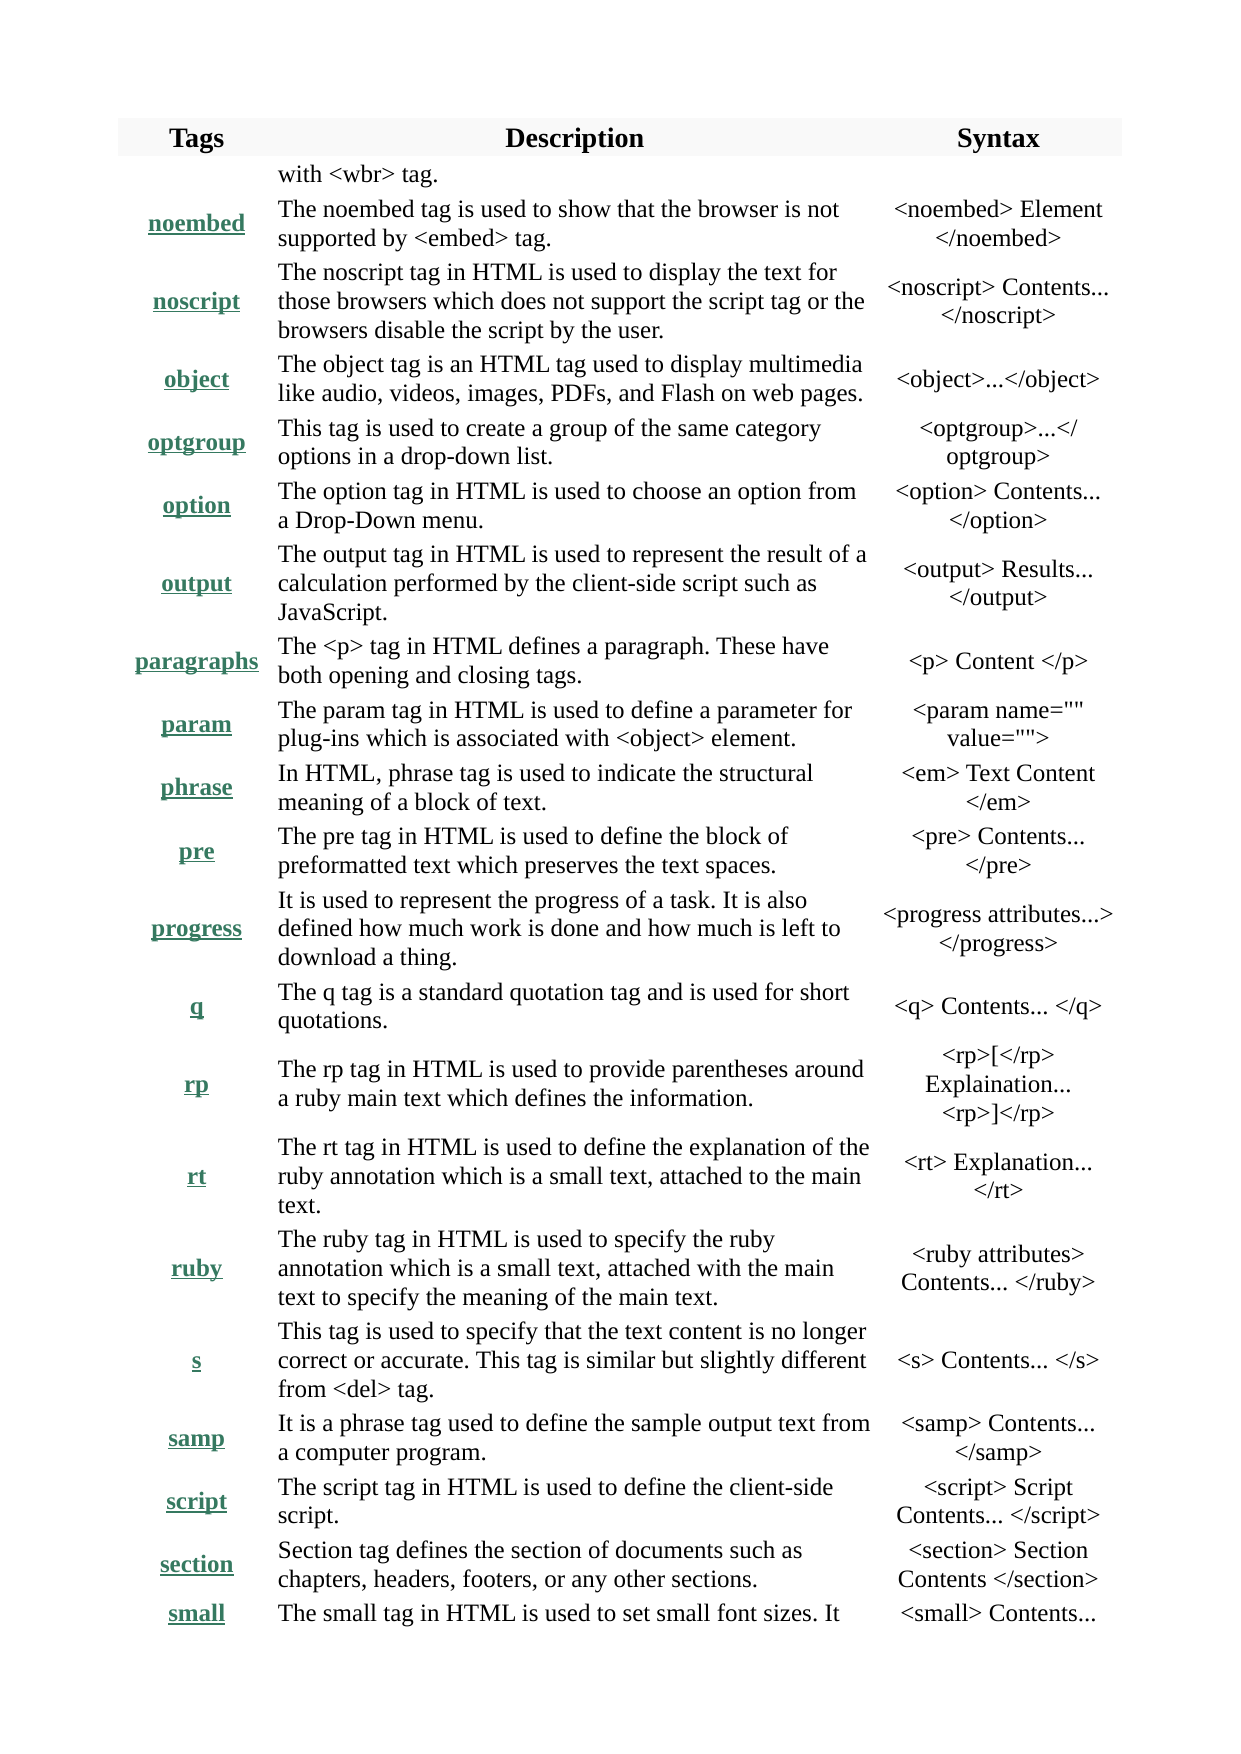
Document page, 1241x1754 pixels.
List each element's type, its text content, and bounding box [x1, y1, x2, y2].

table_cell option [118, 473, 275, 536]
table_cell [118, 156, 275, 191]
table_header Tags [118, 118, 275, 156]
table_cell <param name="" value=""> [874, 692, 1122, 755]
table_cell It is used to represent the progress of a task. It is also defined how much work is done and how much is left to download a thing. [275, 882, 874, 974]
table_cell The rp tag in HTML is used to provide parentheses around a ruby main text which defines the information. [275, 1037, 874, 1129]
table_cell The noscript tag in HTML is used to display the text for those browsers which does not support the script tag or the browsers disable the script by the user. [275, 254, 874, 346]
table_cell The object tag is an HTML tag used to display multimedia like audio, videos, images, PDFs, and Flash on web pages. [275, 346, 874, 410]
table_cell <q> Contents... </q> [874, 974, 1122, 1037]
table_cell The output tag in HTML is used to represent the result of a calculation performed by the client-side script such as JavaScript. [275, 536, 874, 628]
table_cell Section tag defines the section of documents such as chapters, headers, footers, or any other sections. [275, 1532, 874, 1596]
table_cell <pre> Contents... </pre> [874, 819, 1122, 882]
table_cell The pre tag in HTML is used to define the block of preformatted text which preserves the text spaces. [275, 819, 874, 882]
table_cell <noscript> Contents... </noscript> [874, 254, 1122, 346]
table_cell rp [118, 1037, 275, 1129]
table_cell param [118, 692, 275, 755]
table_header Description [275, 118, 874, 156]
table_cell noscript [118, 254, 275, 346]
table_cell s [118, 1314, 275, 1406]
table_cell <optgroup>...</optgroup> [874, 410, 1122, 473]
table_cell section [118, 1532, 275, 1596]
table_cell In HTML, phrase tag is used to indicate the structural meaning of a block of text. [275, 755, 874, 818]
table_cell <samp> Contents... </samp> [874, 1406, 1122, 1469]
table_cell ruby [118, 1221, 275, 1313]
table_cell <rp>[</rp> Explaination... <rp>]</rp> [874, 1037, 1122, 1129]
table_cell <ruby attributes> Contents... </ruby> [874, 1221, 1122, 1313]
table_cell object [118, 346, 275, 410]
table_cell <option> Contents... </option> [874, 473, 1122, 536]
table_cell The param tag in HTML is used to define a parameter for plug-ins which is associated with <object> element. [275, 692, 874, 755]
table_cell rt [118, 1129, 275, 1221]
table_cell The noembed tag is used to show that the browser is not supported by <embed> tag. [275, 191, 874, 254]
table_cell optgroup [118, 410, 275, 473]
table_cell The option tag in HTML is used to choose an option from a Drop-Down menu. [275, 473, 874, 536]
table_cell The rt tag in HTML is used to define the explanation of the ruby annotation which is a small text, attached to the main text. [275, 1129, 874, 1221]
table_cell It is a phrase tag used to define the sample output text from a computer program. [275, 1406, 874, 1469]
table_cell samp [118, 1406, 275, 1469]
table_cell paragraphs [118, 629, 275, 692]
table_cell [874, 156, 1122, 191]
table_cell phrase [118, 755, 275, 818]
table_cell The ruby tag in HTML is used to specify the ruby annotation which is a small text, attached with the main text to specify the meaning of the main text. [275, 1221, 874, 1313]
table_cell small [118, 1596, 275, 1630]
table_cell <s> Contents... </s> [874, 1314, 1122, 1406]
table_cell <script> Script Contents... </script> [874, 1469, 1122, 1532]
table_cell script [118, 1469, 275, 1532]
table_cell <em> Text Content </em> [874, 755, 1122, 818]
table_cell The small tag in HTML is used to set small font sizes. It [275, 1596, 874, 1630]
table_cell The <p> tag in HTML defines a paragraph. These have both opening and closing tags. [275, 629, 874, 692]
table_cell q [118, 974, 275, 1037]
table_cell <noembed> Element </noembed> [874, 191, 1122, 254]
table_cell This tag is used to create a group of the same category options in a drop-down list. [275, 410, 874, 473]
table_cell <output> Results... </output> [874, 536, 1122, 628]
table_cell The script tag in HTML is used to define the client-side script. [275, 1469, 874, 1532]
table_cell output [118, 536, 275, 628]
table_cell The q tag is a standard quotation tag and is used for short quotations. [275, 974, 874, 1037]
table_cell <section> Section Contents </section> [874, 1532, 1122, 1596]
table_cell pre [118, 819, 275, 882]
table_cell <p> Content </p> [874, 629, 1122, 692]
table_cell This tag is used to specify that the text content is no longer correct or accurate. This tag is similar but slightly different from <del> tag. [275, 1314, 874, 1406]
table_cell <progress attributes...> </progress> [874, 882, 1122, 974]
table_cell noembed [118, 191, 275, 254]
table_cell progress [118, 882, 275, 974]
table_cell <rt> Explanation... </rt> [874, 1129, 1122, 1221]
table_cell with <wbr> tag. [275, 156, 874, 191]
table_cell <object>...</object> [874, 346, 1122, 410]
table_header Syntax [874, 118, 1122, 156]
table_cell <small> Contents... [874, 1596, 1122, 1630]
